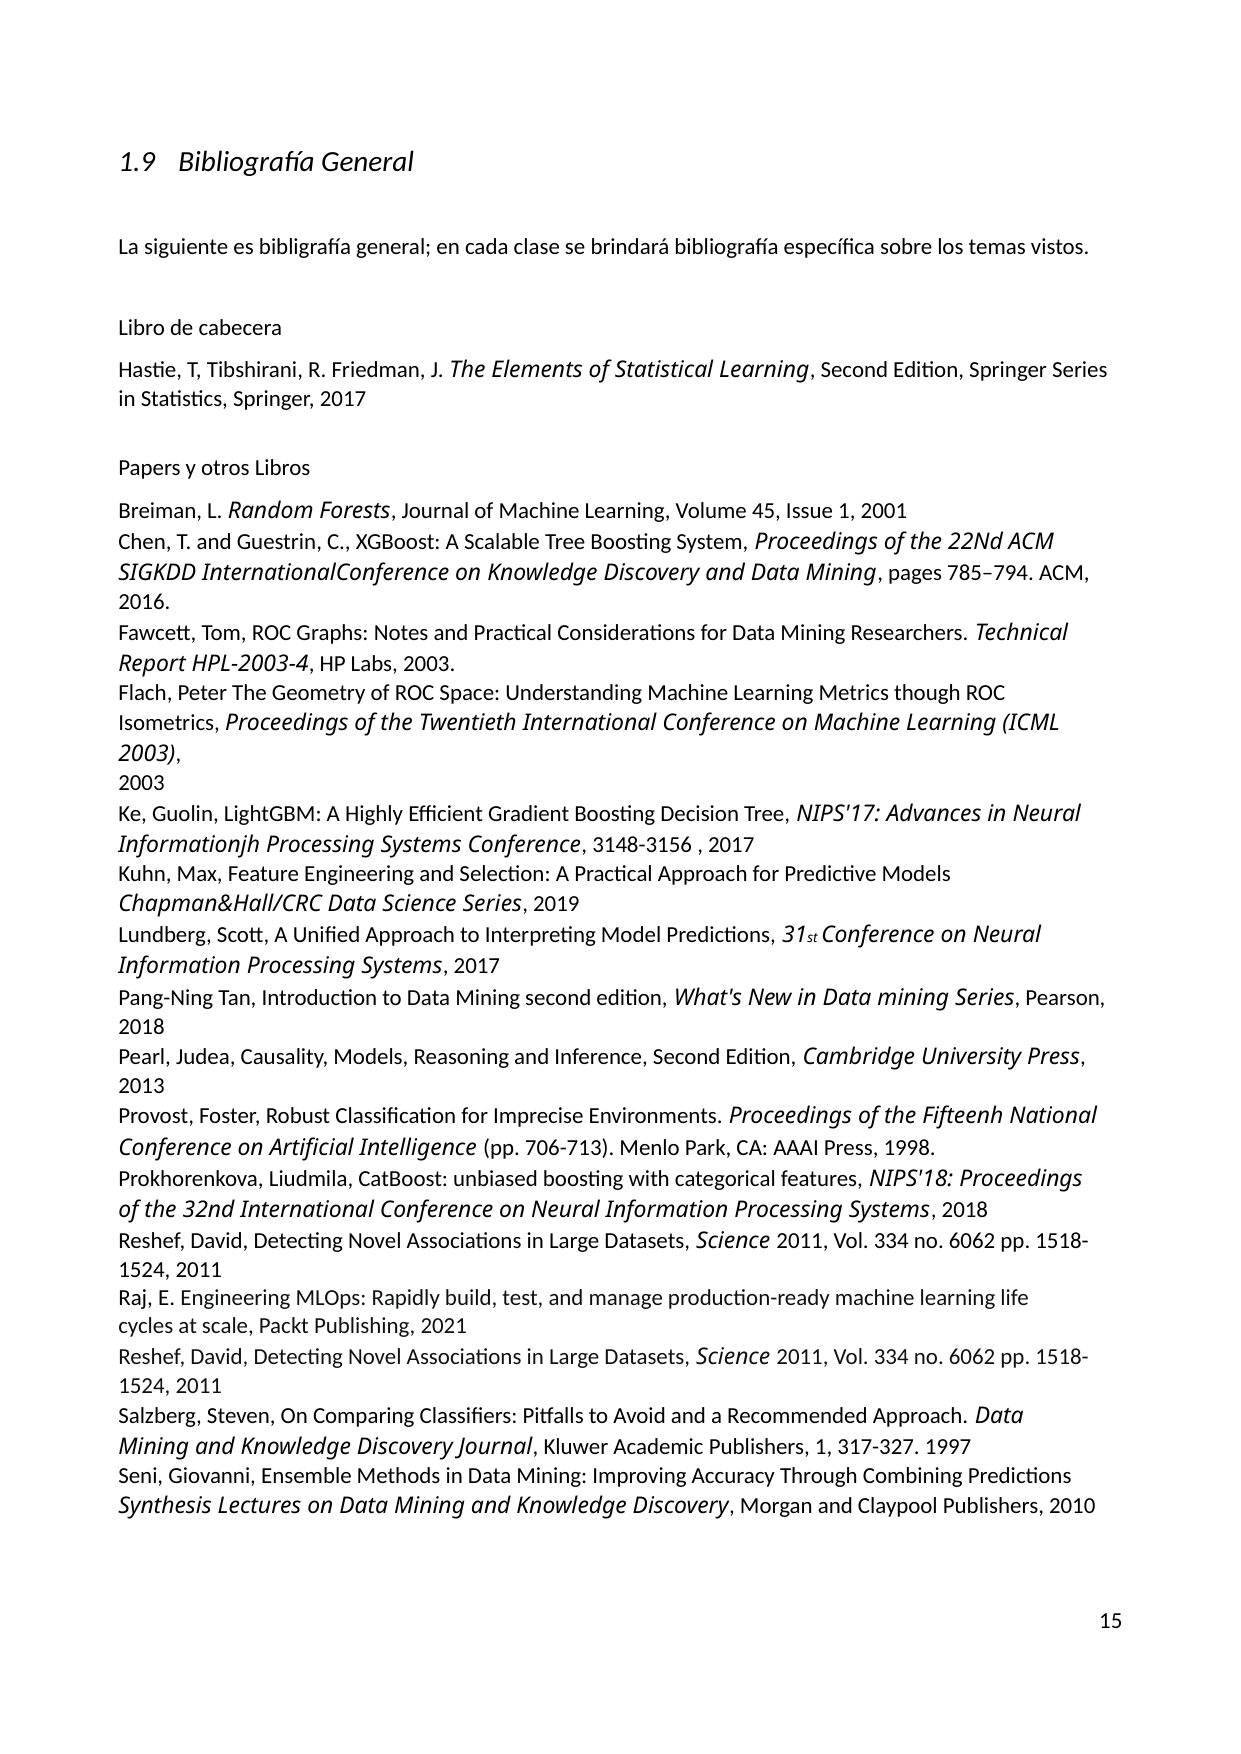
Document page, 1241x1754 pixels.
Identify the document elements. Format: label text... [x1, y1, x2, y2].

text Conference on Artificial Intelligence (pp. 706-713). Menlo Park, CA: AAAI Press, 1998. [118, 1131, 1122, 1162]
text Fawcett, Tom, ROC Graphs: Notes and Practical Considerations for Data Mining Researchers. Technical [118, 615, 1122, 647]
text Isometrics, Proceedings of the Twentieth International Conference on Machine Learning (ICML 2003), [118, 706, 1122, 768]
text Information Processing Systems, 2017 [118, 949, 1122, 981]
text Hastie, T, Tibshirani, R. Friedman, J. The Elements of Statistical Learning, Second Edition, Springer Series [118, 353, 1122, 384]
text Prokhorenkova, Liudmila, CatBoost: unbiased boosting with categorical features, NIPS'18: Proceedings [118, 1162, 1122, 1193]
text 2018 [118, 1012, 1122, 1040]
text Synthesis Lectures on Data Mining and Knowledge Discovery, Morgan and Claypool Publishers, 2010 [118, 1489, 1122, 1521]
text Papers y otros Libros [118, 453, 1122, 481]
text 2013 [118, 1071, 1122, 1099]
text 2003 [118, 768, 1122, 796]
text Seni, Giovanni, Ensemble Methods in Data Mining: Improving Accuracy Through Combining Predictions [118, 1461, 1122, 1489]
text in Statistics, Springer, 2017 [118, 384, 1122, 413]
text Pearl, Judea, Causality, Models, Reasoning and Inference, Second Edition, Cambridge University Press, [118, 1040, 1122, 1071]
text cycles at scale, Packt Publishing, 2021 [118, 1312, 1122, 1339]
text SIGKDD InternationalConference on Knowledge Discovery and Data Mining, pages 785–794. ACM, 2016. [118, 556, 1122, 615]
text Raj, E. Engineering MLOps: Rapidly build, test, and manage production-ready machine learning life [118, 1283, 1122, 1312]
text Reshef, David, Detecting Novel Associations in Large Datasets, Science 2011, Vol. 334 no. 6062 pp. 1518- [118, 1339, 1122, 1371]
text Mining and Knowledge Discovery Journal, Kluwer Academic Publishers, 1, 317-327. 1997 [118, 1430, 1122, 1461]
text Kuhn, Max, Feature Engineering and Selection: A Practical Approach for Predictive Models [118, 859, 1122, 887]
text 1524, 2011 [118, 1371, 1122, 1399]
text Lundberg, Scott, A Unified Approach to Interpreting Model Predictions, 31st Conference on Neural [118, 918, 1122, 949]
text Report HPL-2003-4, HP Labs, 2003. [118, 647, 1122, 678]
text of the 32nd International Conference on Neural Information Processing Systems, 2018 [118, 1193, 1122, 1224]
text Chen, T. and Guestrin, C., XGBoost: A Scalable Tree Boosting System, Proceedings of the 22Nd ACM [118, 525, 1122, 556]
text Breiman, L. Random Forests, Journal of Machine Learning, Volume 45, Issue 1, 2001 [118, 494, 1122, 525]
text 1524, 2011 [118, 1256, 1122, 1283]
text Provost, Foster, Robust Classification for Imprecise Environments. Proceedings of the Fifteenh National [118, 1099, 1122, 1131]
text Ke, Guolin, LightGBM: A Highly Efficient Gradient Boosting Decision Tree, NIPS'17: Advances in Neural [118, 796, 1122, 828]
text Salzberg, Steven, On Comparing Classifiers: Pitfalls to Avoid and a Recommended Approach. Data [118, 1399, 1122, 1430]
text La siguiente es bibligrafía general; en cada clase se brindará bibliografía específica sobre los temas vistos. [118, 232, 1122, 260]
text Flach, Peter The Geometry of ROC Space: Understanding Machine Learning Metrics though ROC [118, 678, 1122, 706]
text Informationjh Processing Systems Conference, 3148-3156 , 2017 [118, 828, 1122, 859]
subtitle Bibliografía General [118, 143, 1122, 179]
text Chapman&Hall/CRC Data Science Series, 2019 [118, 887, 1122, 918]
text Reshef, David, Detecting Novel Associations in Large Datasets, Science 2011, Vol. 334 no. 6062 pp. 1518- [118, 1224, 1122, 1256]
text Libro de cabecera [118, 313, 1122, 341]
text Pang-Ning Tan, Introduction to Data Mining second edition, What's New in Data mining Series, Pearson, [118, 981, 1122, 1012]
